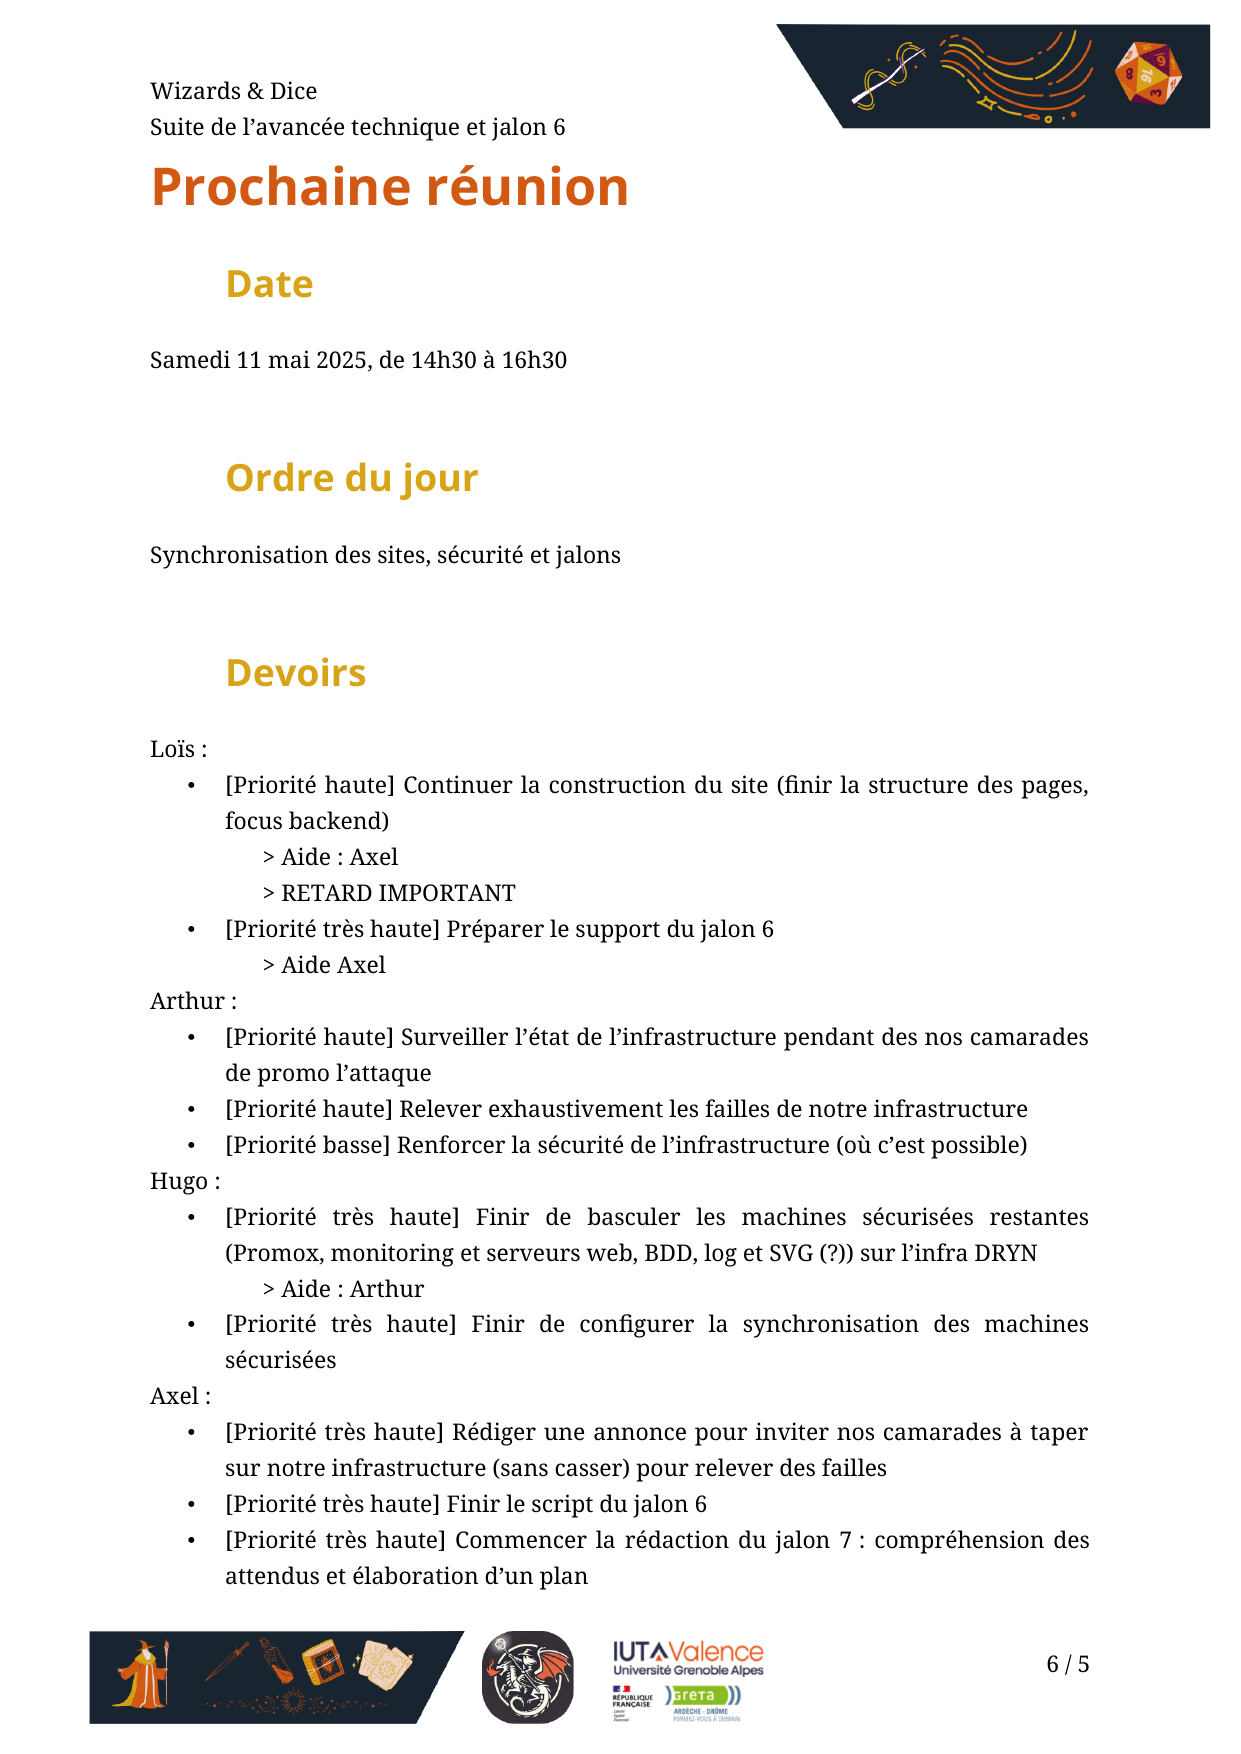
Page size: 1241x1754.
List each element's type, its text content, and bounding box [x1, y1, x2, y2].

list > RETARD IMPORTANT [225, 877, 1090, 908]
subtitle Prochaine réunion [150, 150, 1090, 221]
list [Priorité très haute] Commencer la rédaction du jalon 7 : compréhension des attendus et élaboration d’un plan [187, 1524, 1090, 1591]
list [Priorité haute] Continuer la construction du site (finir la structure des pages, focus backend) [187, 769, 1090, 837]
list [Priorité très haute] Rédiger une annonce pour inviter nos camarades à taper sur notre infrastructure (sans casser) pour relever des failles [187, 1416, 1090, 1483]
list [Priorité très haute] Finir de basculer les machines sécurisées restantes (Promox, monitoring et serveurs web, BDD, log et SVG (?)) sur l’infra DRYN [187, 1201, 1090, 1268]
list [Priorité très haute] Préparer le support du jalon 6 [187, 913, 1090, 944]
list [Priorité basse] Renforcer la sécurité de l’infrastructure (où c’est possible) [187, 1129, 1090, 1160]
text Samedi 11 mai 2025, de 14h30 à 16h30 [150, 344, 1090, 375]
picture [81, 1620, 788, 1733]
list > Aide : Arthur [225, 1272, 1090, 1304]
list > Aide Axel [225, 949, 1090, 980]
text Synchronisation des sites, sécurité et jalons [150, 539, 1090, 570]
list > Aide : Axel [225, 841, 1090, 872]
picture [771, 21, 1218, 131]
text Axel : [150, 1380, 1090, 1412]
text Loïs : [150, 733, 1090, 765]
subtitle Devoirs [225, 646, 1090, 697]
subtitle Date [225, 257, 1090, 308]
text Hugo : [150, 1165, 1090, 1196]
list [Priorité très haute] Finir de configurer la synchronisation des machines sécurisées [187, 1308, 1090, 1376]
text Arthur : [150, 985, 1090, 1016]
list [Priorité très haute] Finir le script du jalon 6 [187, 1488, 1090, 1519]
subtitle Ordre du jour [225, 452, 1090, 503]
list [Priorité haute] Surveiller l’état de l’infrastructure pendant des nos camarades de promo l’attaque [187, 1021, 1090, 1088]
list [Priorité haute] Relever exhaustivement les failles de notre infrastructure [187, 1093, 1090, 1124]
